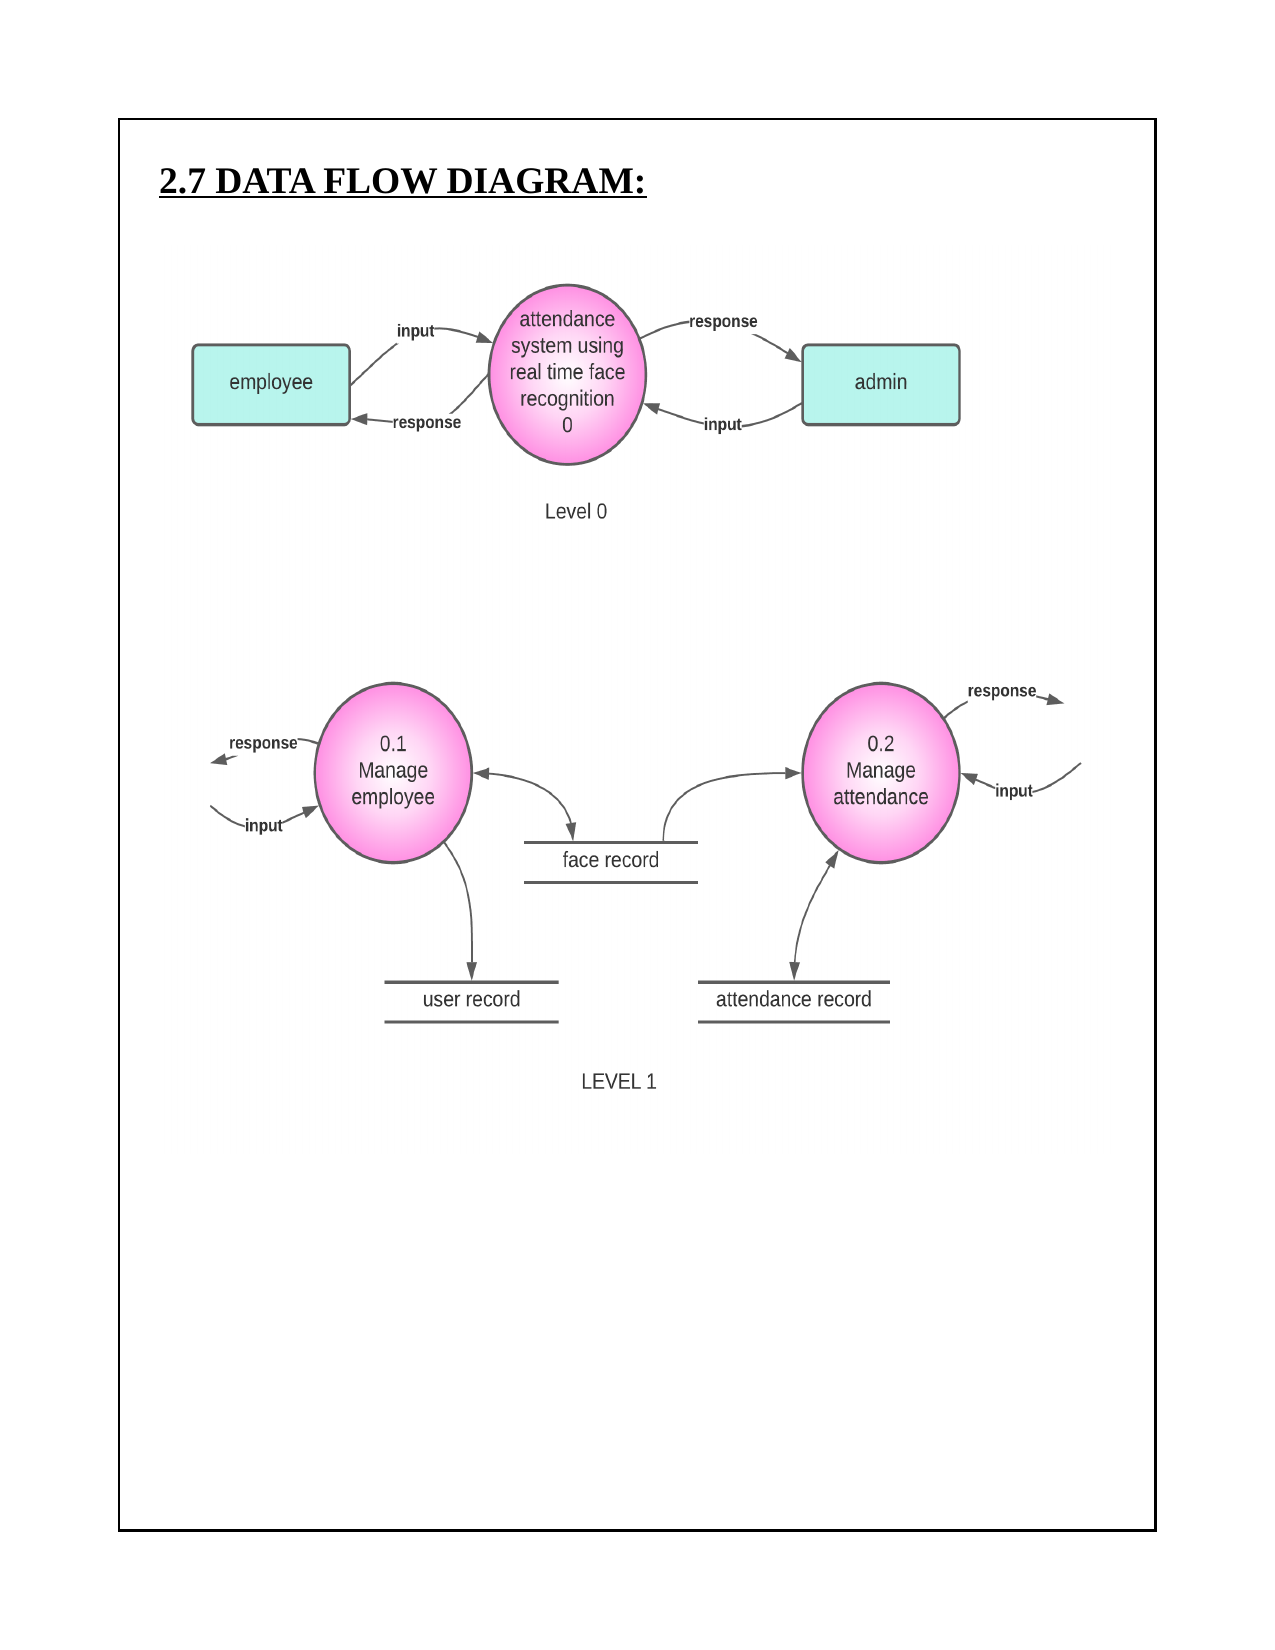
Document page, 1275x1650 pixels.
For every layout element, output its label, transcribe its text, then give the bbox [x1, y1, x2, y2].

text 2.7 DATA FLOW DIAGRAM: [159, 159, 1116, 202]
picture [158, 245, 1117, 1154]
